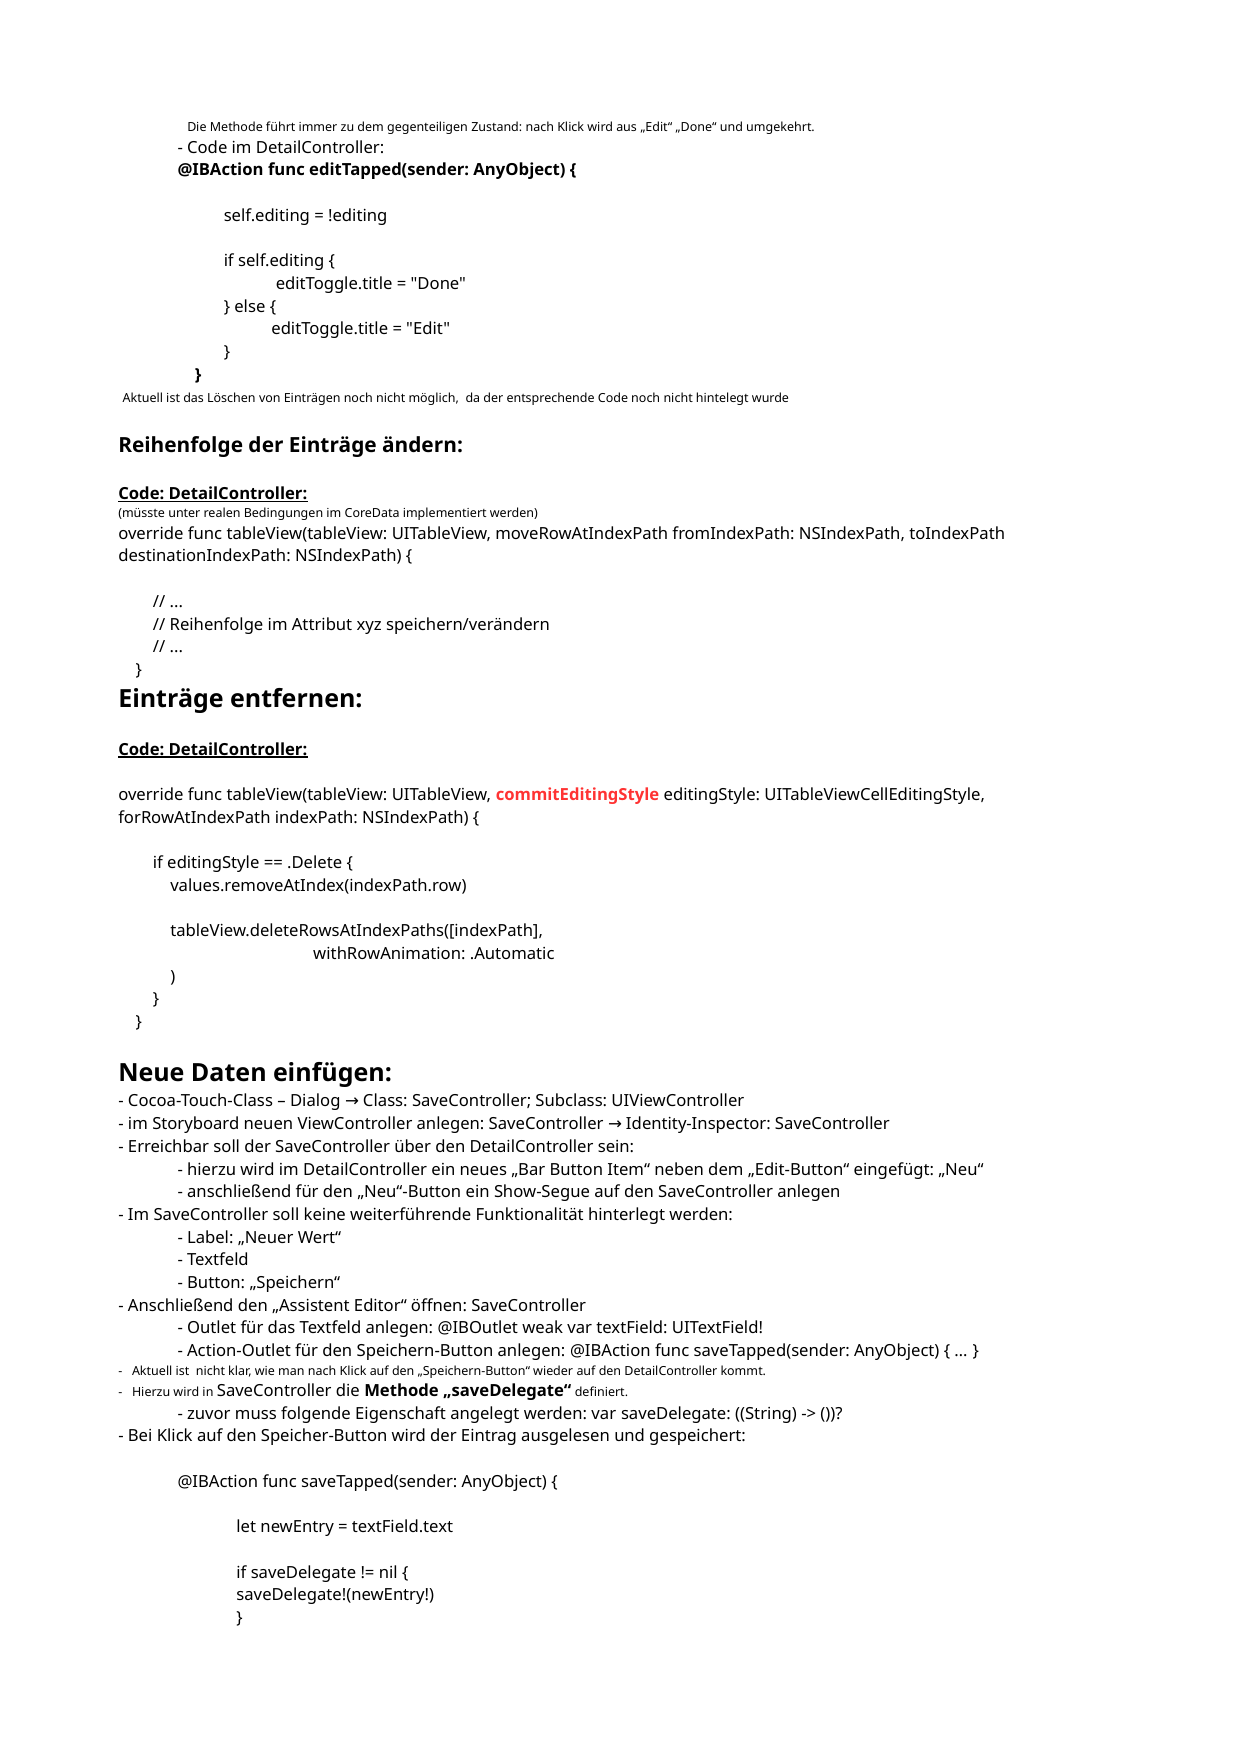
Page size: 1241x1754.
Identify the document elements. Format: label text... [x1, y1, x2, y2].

text - Button: „Speichern“ [177, 1271, 1122, 1293]
text Code: DetailController: [118, 737, 1122, 760]
text - Label: „Neuer Wert“ [177, 1225, 1122, 1248]
text - Textfeld [177, 1248, 1122, 1271]
text Aktuell ist das Löschen von Einträgen noch nicht möglich, da der entsprechende Code noch nicht hintelegt wurde [118, 385, 1122, 408]
text if editingStyle == .Delete { [118, 851, 1122, 873]
text let newEntry = textField.text [236, 1515, 1122, 1538]
text saveDelegate!(newEntry!) [236, 1583, 1122, 1606]
text } else { [118, 294, 1122, 317]
text override func tableView(tableView: UITableView, moveRowAtIndexPath fromIndexPath: NSIndexPath, toIndexPath destinationIndexPath: NSIndexPath) { [118, 521, 1122, 567]
text values.removeAtIndex(indexPath.row) [118, 873, 1122, 896]
text - Aktuell ist nicht klar, wie man nach Klick auf den „Speichern-Button“ wieder auf den DetailController kommt. [118, 1362, 1122, 1379]
text - Anschließend den „Assistent Editor“ öffnen: SaveController [118, 1293, 1122, 1316]
text } [118, 987, 1122, 1009]
text // Reihenfolge im Attribut xyz speichern/verändern [118, 612, 1122, 635]
text - Code im DetailController: [177, 135, 1122, 158]
text override func tableView(tableView: UITableView, commitEditingStyle editingStyle: UITableViewCellEditingStyle, forRowAtIndexPath indexPath: NSIndexPath) { [118, 782, 1122, 828]
text - Hierzu wird in SaveController die Methode „saveDelegate“ definiert. [118, 1379, 1122, 1401]
text Neue Daten einfügen: [118, 1055, 1122, 1089]
text if saveDelegate != nil { [236, 1560, 1122, 1583]
text - Erreichbar soll der SaveController über den DetailController sein: [118, 1134, 1122, 1157]
text - anschließend für den „Neu“-Button ein Show-Segue auf den SaveController anlegen [177, 1180, 1122, 1203]
text // ... [118, 589, 1122, 612]
text Einträge entfernen: [118, 680, 1122, 714]
text @IBAction func saveTapped(sender: AnyObject) { [177, 1469, 1122, 1492]
text } [177, 362, 1122, 385]
text Reihenfolge der Einträge ändern: [118, 430, 1122, 459]
text tableView.deleteRowsAtIndexPaths([indexPath], [118, 919, 1122, 941]
text @IBAction func editTapped(sender: AnyObject) { [177, 158, 1122, 181]
text ) [118, 964, 1122, 987]
text editToggle.title = "Edit" [118, 317, 1122, 339]
text - hierzu wird im DetailController ein neues „Bar Button Item“ neben dem „Edit-Button“ eingefügt: „Neu“ [177, 1157, 1122, 1180]
text - Action-Outlet für den Speichern-Button anlegen: @IBAction func saveTapped(sender: AnyObject) { … } [177, 1339, 1122, 1362]
text - im Storyboard neuen ViewController anlegen: SaveController → Identity-Inspector: SaveController [118, 1112, 1122, 1134]
text - Cocoa-Touch-Class – Dialog → Class: SaveController; Subclass: UIViewController [118, 1089, 1122, 1112]
text } [118, 658, 1122, 680]
text - Outlet für das Textfeld anlegen: @IBOutlet weak var textField: UITextField! [177, 1316, 1122, 1339]
text // ... [118, 635, 1122, 658]
text withRowAnimation: .Automatic [118, 941, 1122, 964]
text } [118, 1009, 1122, 1032]
text if self.editing { [118, 249, 1122, 271]
text } [236, 1606, 1122, 1628]
text editToggle.title = "Done" [118, 271, 1122, 294]
text self.editing = !editing [118, 203, 1122, 226]
text Die Methode führt immer zu dem gegenteiligen Zustand: nach Klick wird aus „Edit“ „Done“ und umgekehrt. [177, 118, 1122, 135]
text (müsste unter realen Bedingungen im CoreData implementiert werden) [118, 504, 1122, 521]
text - Im SaveController soll keine weiterführende Funktionalität hinterlegt werden: [118, 1203, 1122, 1225]
text - zuvor muss folgende Eigenschaft angelegt werden: var saveDelegate: ((String) -> ())? [177, 1401, 1122, 1424]
text } [118, 339, 1122, 362]
text - Bei Klick auf den Speicher-Button wird der Eintrag ausgelesen und gespeichert: [118, 1424, 1122, 1447]
text Code: DetailController: [118, 482, 1122, 504]
